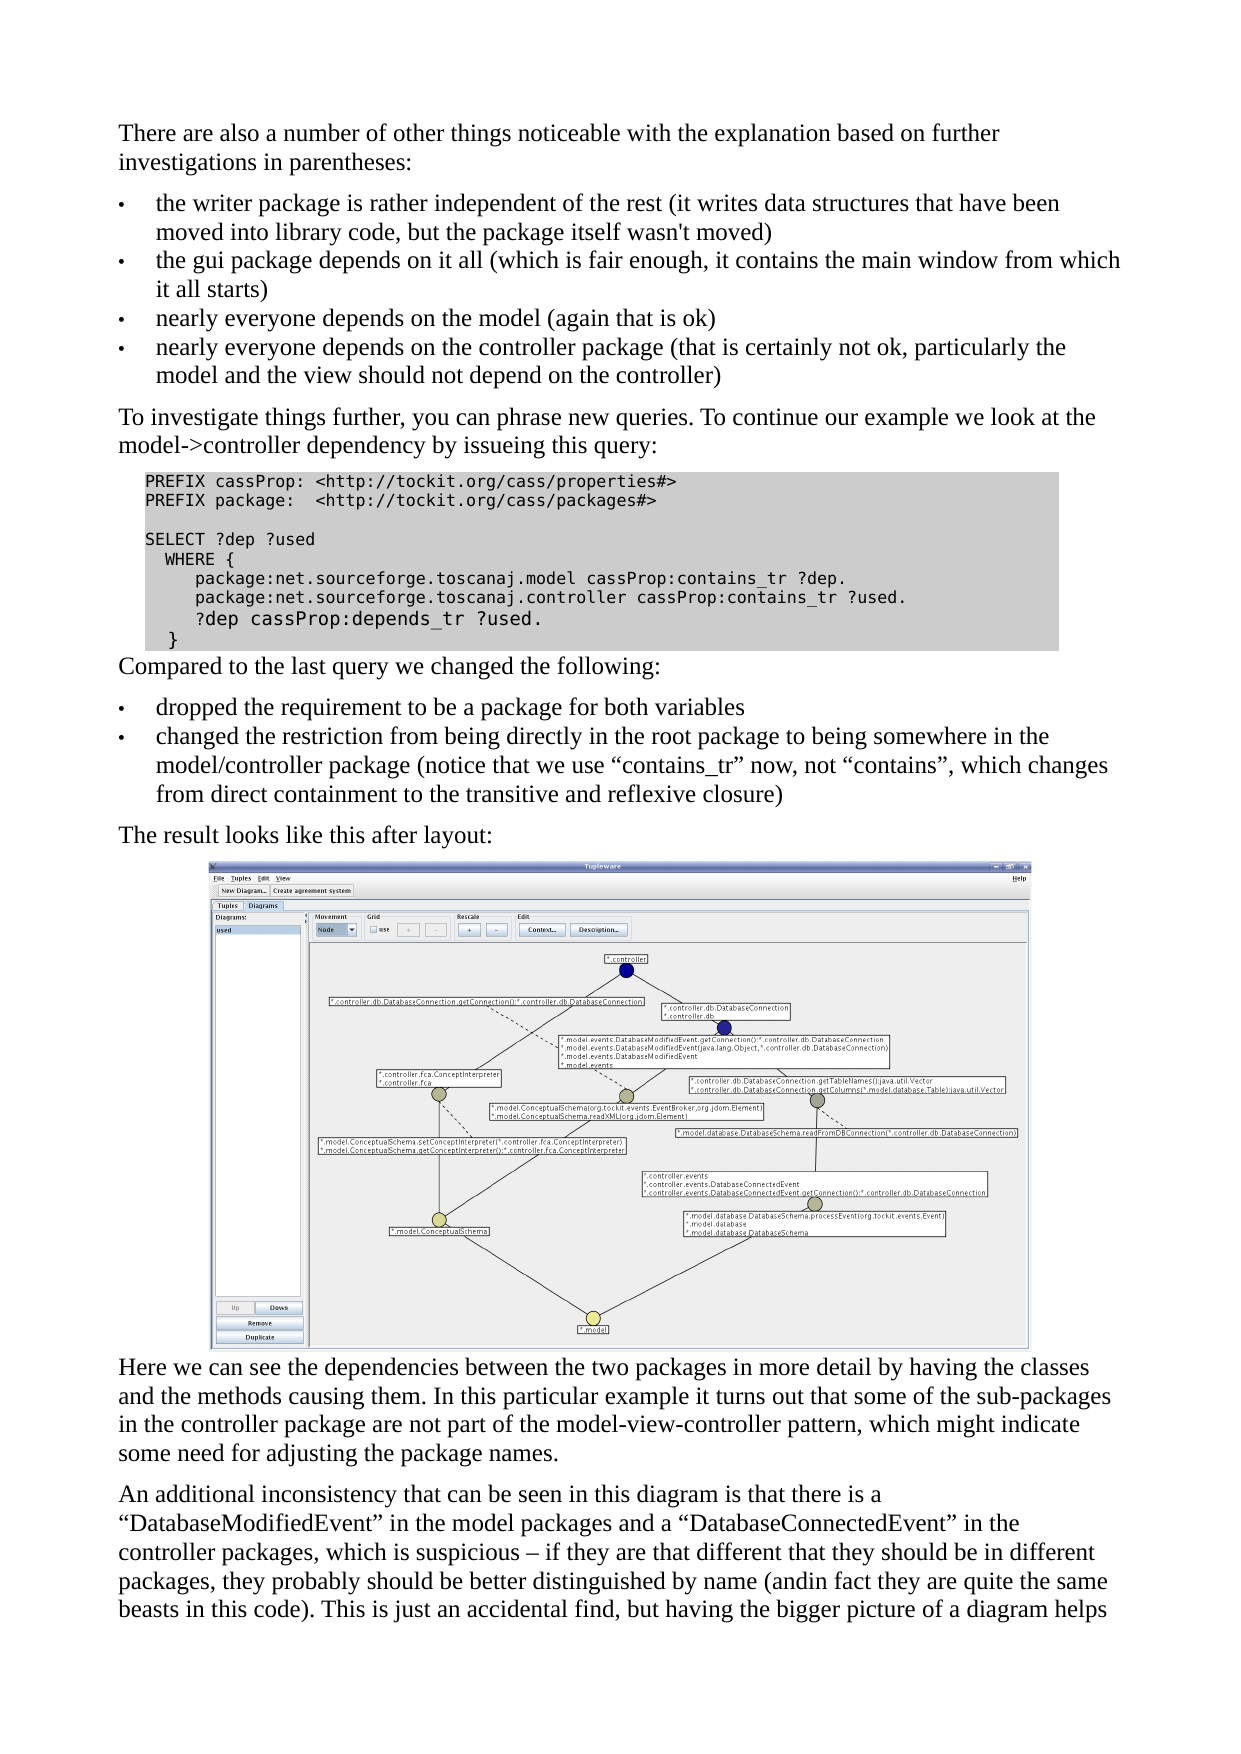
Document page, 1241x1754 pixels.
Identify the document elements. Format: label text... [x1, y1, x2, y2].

text Compared to the last query we changed the following: [118, 651, 1122, 680]
text WHERE { [145, 549, 1059, 569]
text The result looks like this after layout: [118, 820, 1122, 849]
text An additional inconsistency that can be seen in this diagram is that there is a “DatabaseModifiedEvent” in the model packages and a “DatabaseConnectedEvent” in the controller packages, which is suspicious – if they are that different that they should be in different packages, they probably should be better distinguished by name (andin fact they are quite the same beasts in this code). This is just an accidental find, but having the bigger picture of a diagram helps [118, 1479, 1122, 1623]
text package:net.sourceforge.toscanaj.model cassProp:contains_tr ?dep. [145, 569, 1059, 588]
picture [208, 861, 1032, 1352]
list the writer package is rather independent of the rest (it writes data structures that have been moved into library code, but the package itself wasn't moved) [118, 188, 1122, 246]
list dropped the requirement to be a package for both variables [118, 692, 1122, 721]
text PREFIX cassProp: <http://tockit.org/cass/properties#> [145, 472, 1059, 491]
text } [145, 629, 1059, 651]
text ?dep cassProp:depends_tr ?used. [145, 607, 1059, 629]
list nearly everyone depends on the model (again that is ok) [118, 303, 1122, 332]
text There are also a number of other things noticeable with the explanation based on further investigations in parentheses: [118, 118, 1122, 176]
list nearly everyone depends on the controller package (that is certainly not ok, particularly the model and the view should not depend on the controller) [118, 332, 1122, 389]
list the gui package depends on it all (which is fair enough, it contains the main window from which it all starts) [118, 246, 1122, 303]
text SELECT ?dep ?used [145, 530, 1059, 549]
text PREFIX package: <http://tockit.org/cass/packages#> [145, 491, 1059, 511]
text package:net.sourceforge.toscanaj.controller cassProp:contains_tr ?used. [145, 588, 1059, 607]
text To investigate things further, you can phrase new queries. To continue our example we look at the model->controller dependency by issueing this query: [118, 402, 1122, 459]
list changed the restriction from being directly in the root package to being somewhere in the model/controller package (notice that we use “contains_tr” now, not “contains”, which changes from direct containment to the transitive and reflexive closure) [118, 721, 1122, 807]
text Here we can see the dependencies between the two packages in more detail by having the classes and the methods causing them. In this particular example it turns out that some of the sub-packages in the controller package are not part of the model-view-controller pattern, which might indicate some need for adjusting the package names. [118, 861, 1122, 1467]
